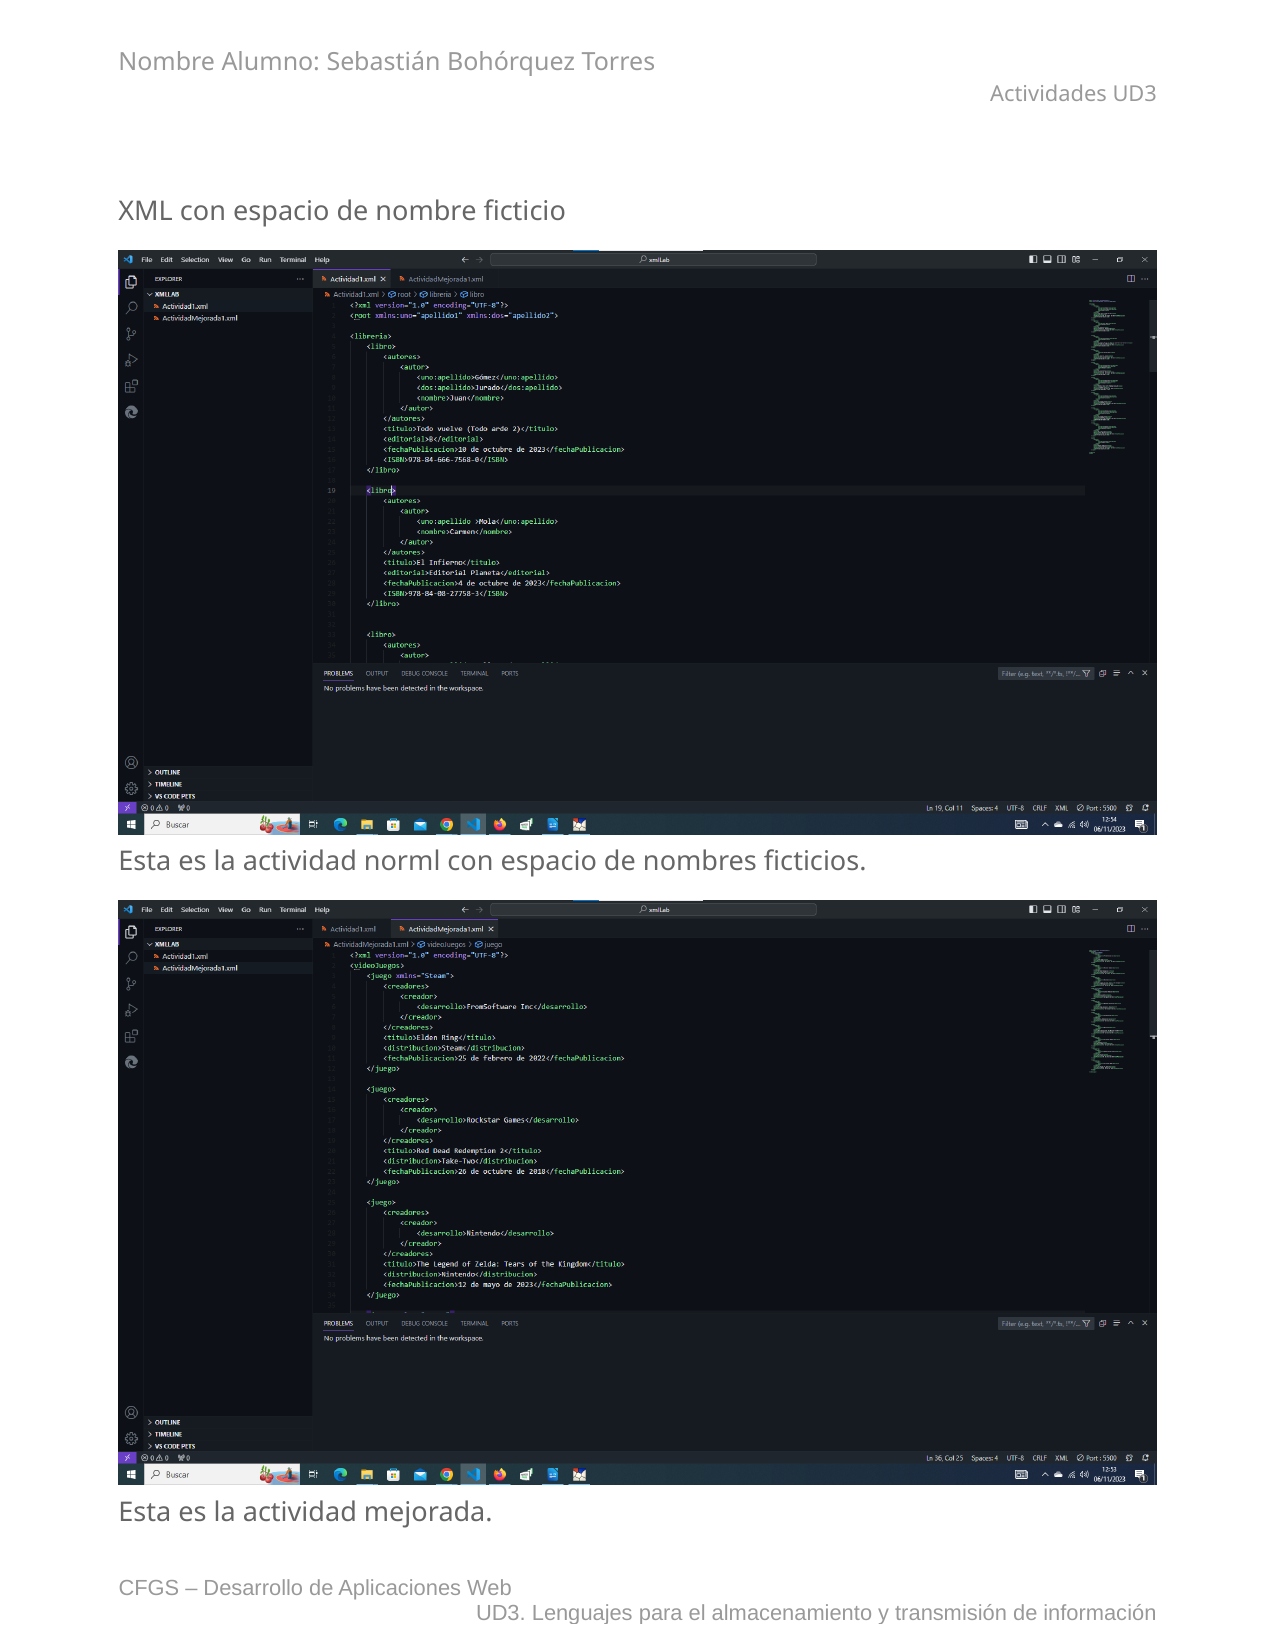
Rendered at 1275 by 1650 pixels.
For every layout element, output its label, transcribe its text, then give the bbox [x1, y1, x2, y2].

text Esta es la actividad norml con espacio de nombres ficticios. [118, 835, 1157, 879]
text XML con espacio de nombre ficticio [118, 191, 1157, 228]
text Esta es la actividad mejorada. [118, 1485, 1157, 1529]
picture [118, 250, 1157, 835]
picture [118, 900, 1157, 1485]
